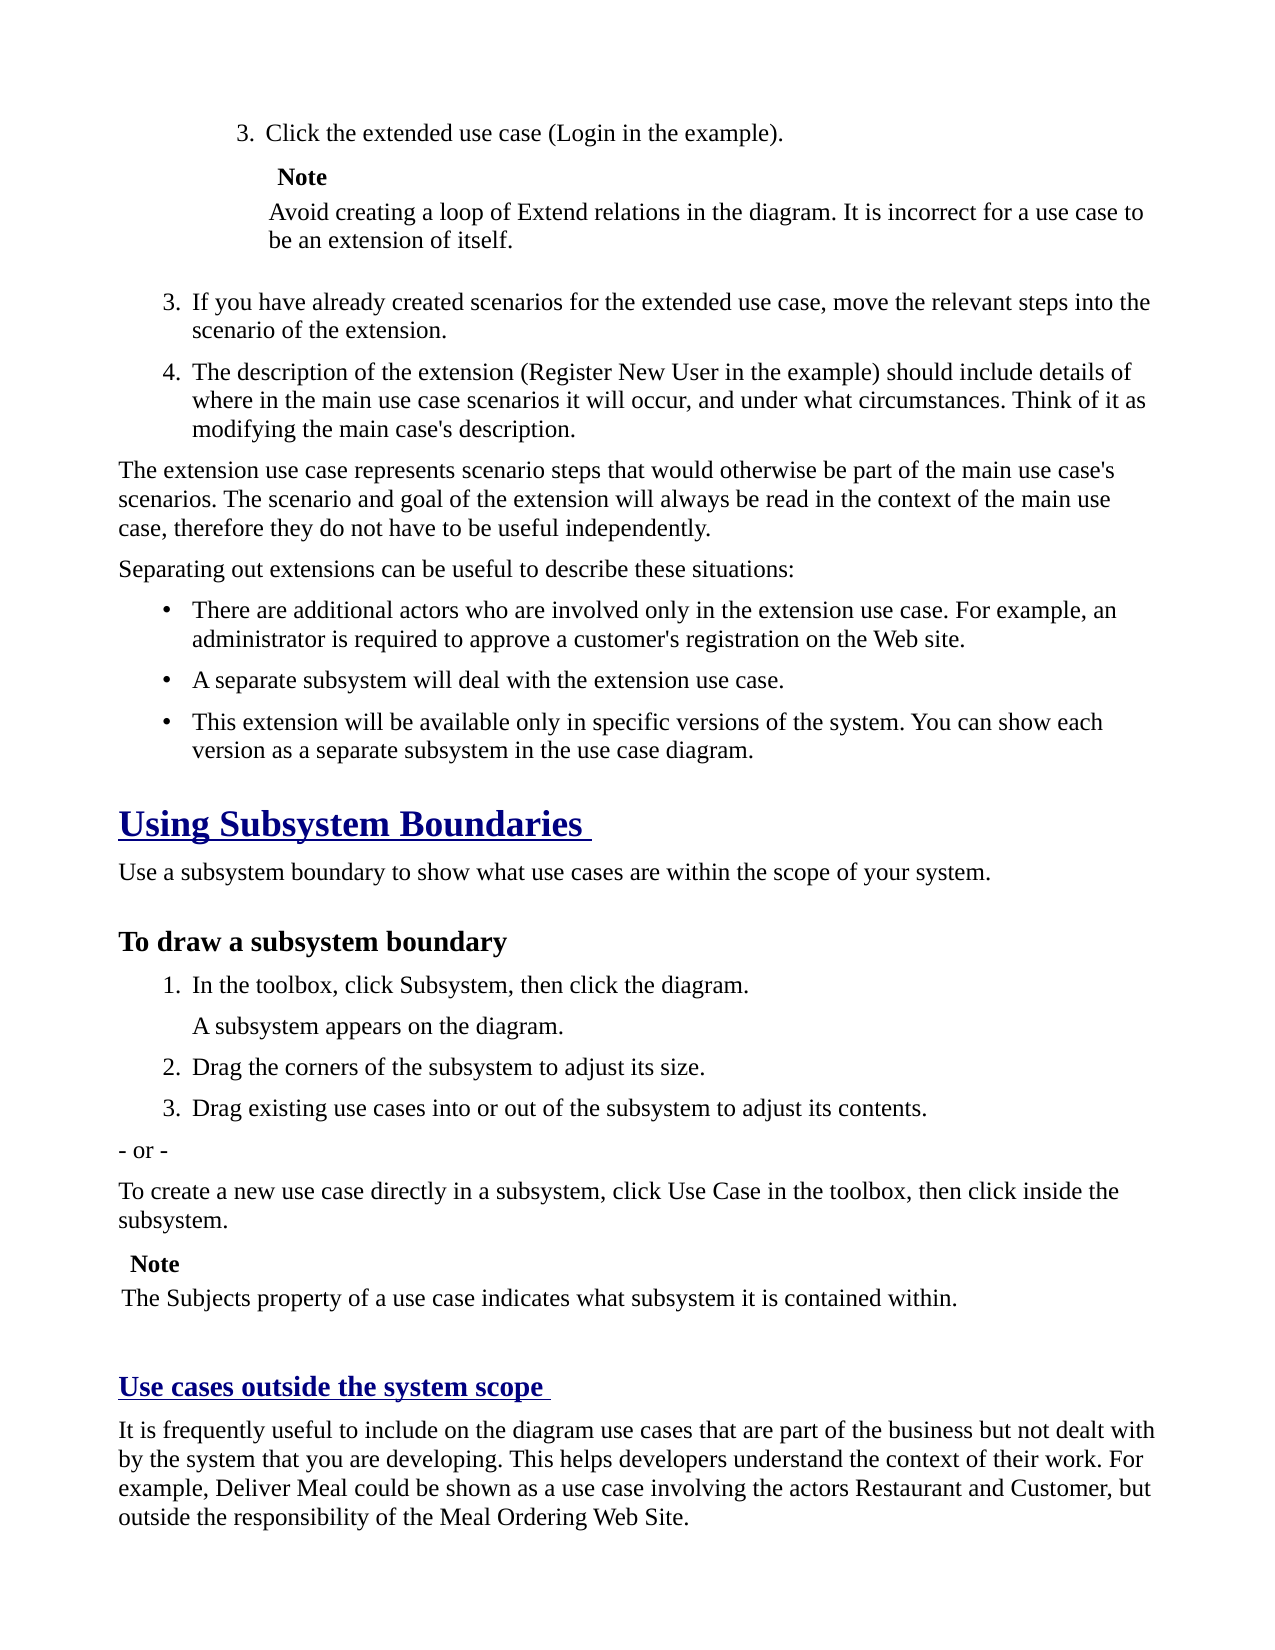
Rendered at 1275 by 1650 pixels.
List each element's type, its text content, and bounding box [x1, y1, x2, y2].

table_header Note [265, 159, 1157, 194]
text - or - [118, 1135, 1157, 1163]
subtitle Using Subsystem Boundaries [118, 802, 1157, 845]
list Drag existing use cases into or out of the subsystem to adjust its contents. [162, 1093, 1157, 1122]
list The description of the extension (Register New User in the example) should include details of where in the main use case scenarios it will occur, and under what circumstances. Think of it as modifying the main case's description. [162, 357, 1157, 443]
subtitle To draw a subsystem boundary [118, 924, 1157, 957]
list If you have already created scenarios for the extended use case, move the relevant steps into the scenario of the extension. [162, 287, 1157, 344]
list This extension will be available only in specific versions of the system. You can show each version as a separate subsystem in the use case diagram. [162, 707, 1157, 764]
list A subsystem appears on the diagram. [162, 1011, 1157, 1040]
table_header Note [118, 1246, 968, 1281]
text Use a subsystem boundary to show what use cases are within the scope of your system. [118, 857, 1157, 886]
text To create a new use case directly in a subsystem, click Use Case in the toolbox, then click inside the subsystem. [118, 1176, 1157, 1233]
subtitle Use cases outside the system scope [118, 1369, 1157, 1403]
text It is frequently useful to include on the diagram use cases that are part of the business but not dealt with by the system that you are developing. This helps developers understand the context of their work. For example, Deliver Meal could be shown as a use case involving the actors Restaurant and Customer, but outside the responsibility of the Meal Ordering Web Site. [118, 1416, 1157, 1531]
list A separate subsystem will deal with the extension use case. [162, 666, 1157, 694]
table_cell Avoid creating a loop of Extend relations in the diagram. It is incorrect for a use case to be an extension of itself. [265, 194, 1157, 287]
list Drag the corners of the subsystem to adjust its size. [162, 1052, 1157, 1081]
list Click the extended use case (Login in the example). [236, 118, 1157, 147]
list In the toolbox, click Subsystem, then click the diagram. [162, 970, 1157, 998]
text Separating out extensions can be useful to describe these situations: [118, 554, 1157, 583]
list There are additional actors who are involved only in the extension use case. For example, an administrator is required to approve a customer's registration on the Web site. [162, 596, 1157, 653]
text The extension use case represents scenario steps that would otherwise be part of the main use case's scenarios. The scenario and goal of the extension will always be read in the context of the main use case, therefore they do not have to be useful independently. [118, 456, 1157, 542]
table_cell The Subjects property of a use case indicates what subsystem it is contained within. [118, 1281, 968, 1344]
